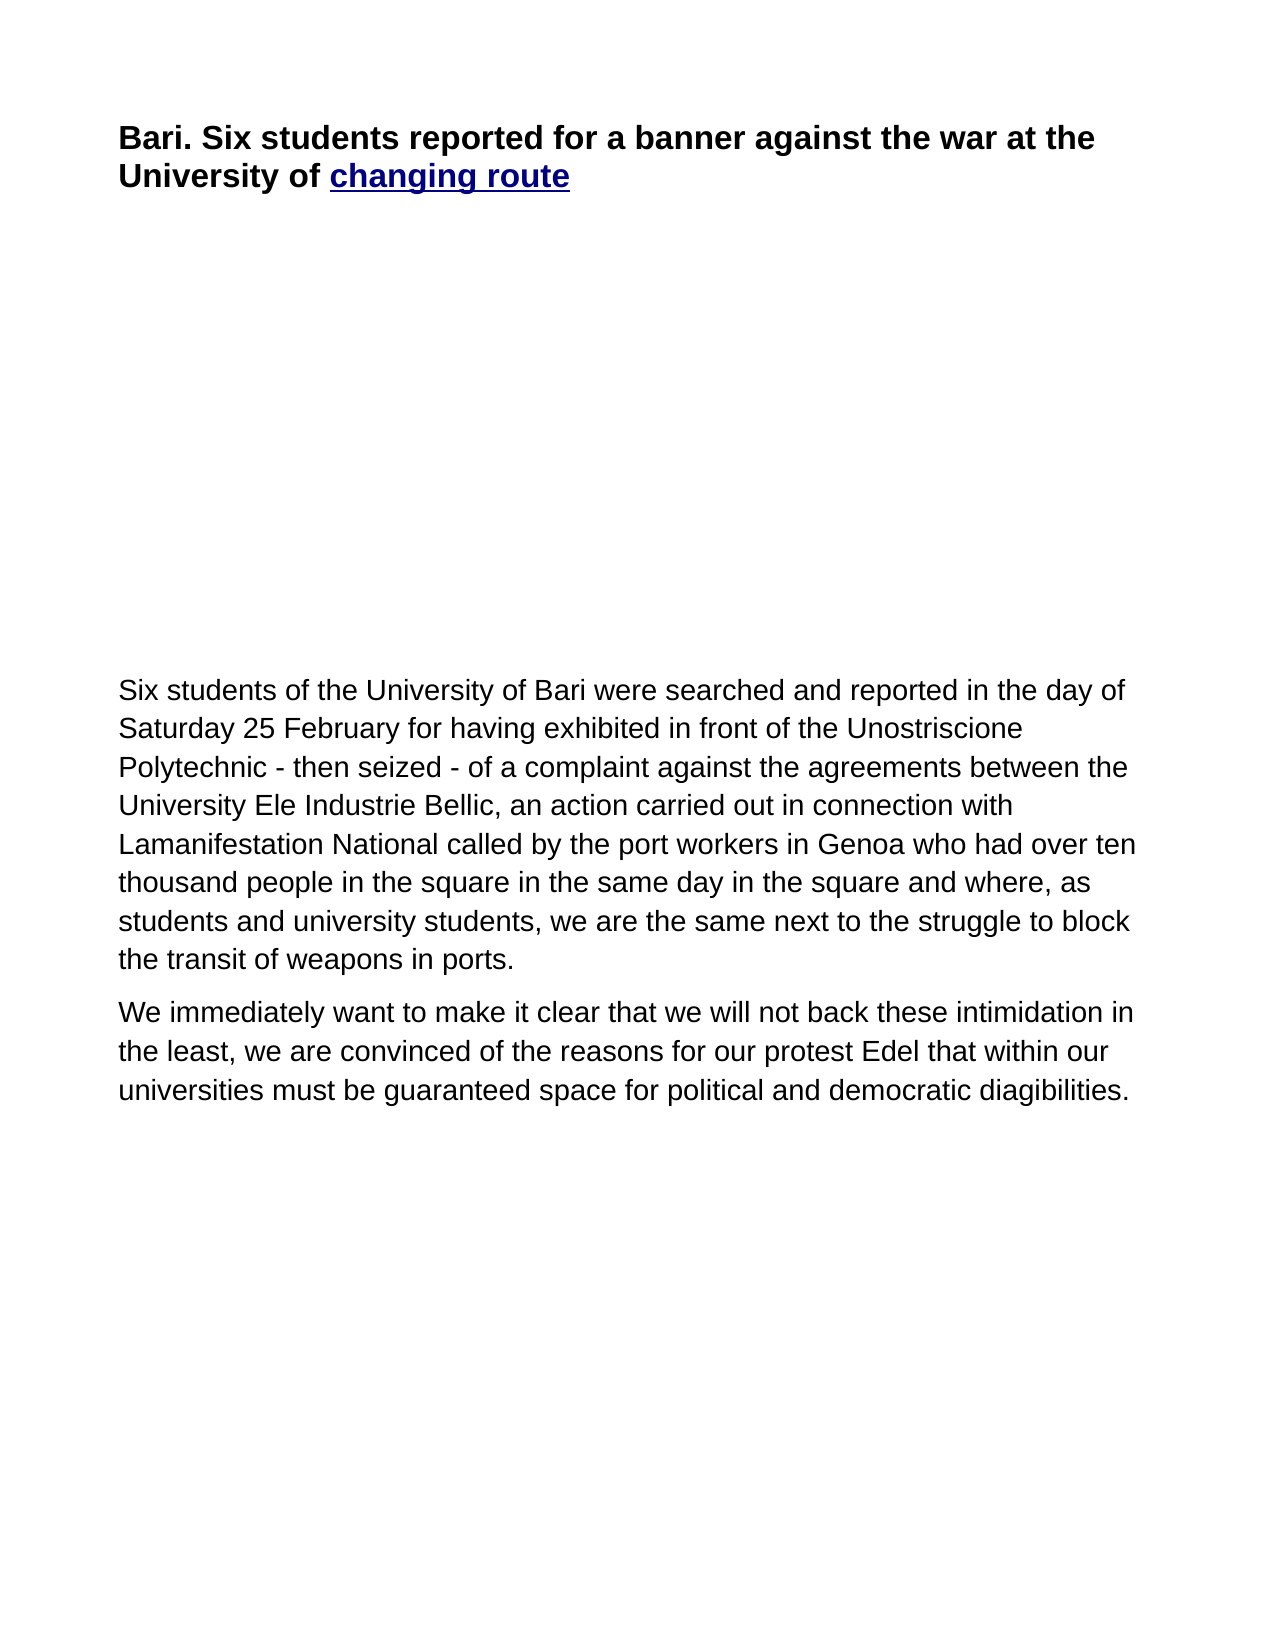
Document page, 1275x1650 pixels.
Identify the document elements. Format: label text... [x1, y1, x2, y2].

subtitle Bari. Six students reported for a banner against the war at the University of changing route [118, 118, 1157, 195]
text Six students of the University of Bari were searched and reported in the day of Saturday 25 February for having exhibited in front of the Unostriscione Polytechnic - then seized - of a complaint against the agreements between the University Ele Industrie Bellic, an action carried out in connection with Lamanifestation National called by the port workers in Genoa who had over ten thousand people in the square in the same day in the square and where, as students and university students, we are the same next to the struggle to block the transit of weapons in ports. [118, 207, 1157, 976]
text We immediately want to make it clear that we will not back these intimidation in the least, we are convinced of the reasons for our protest Edel that within our universities must be guaranteed space for political and democratic diagibilities. [118, 996, 1157, 1106]
